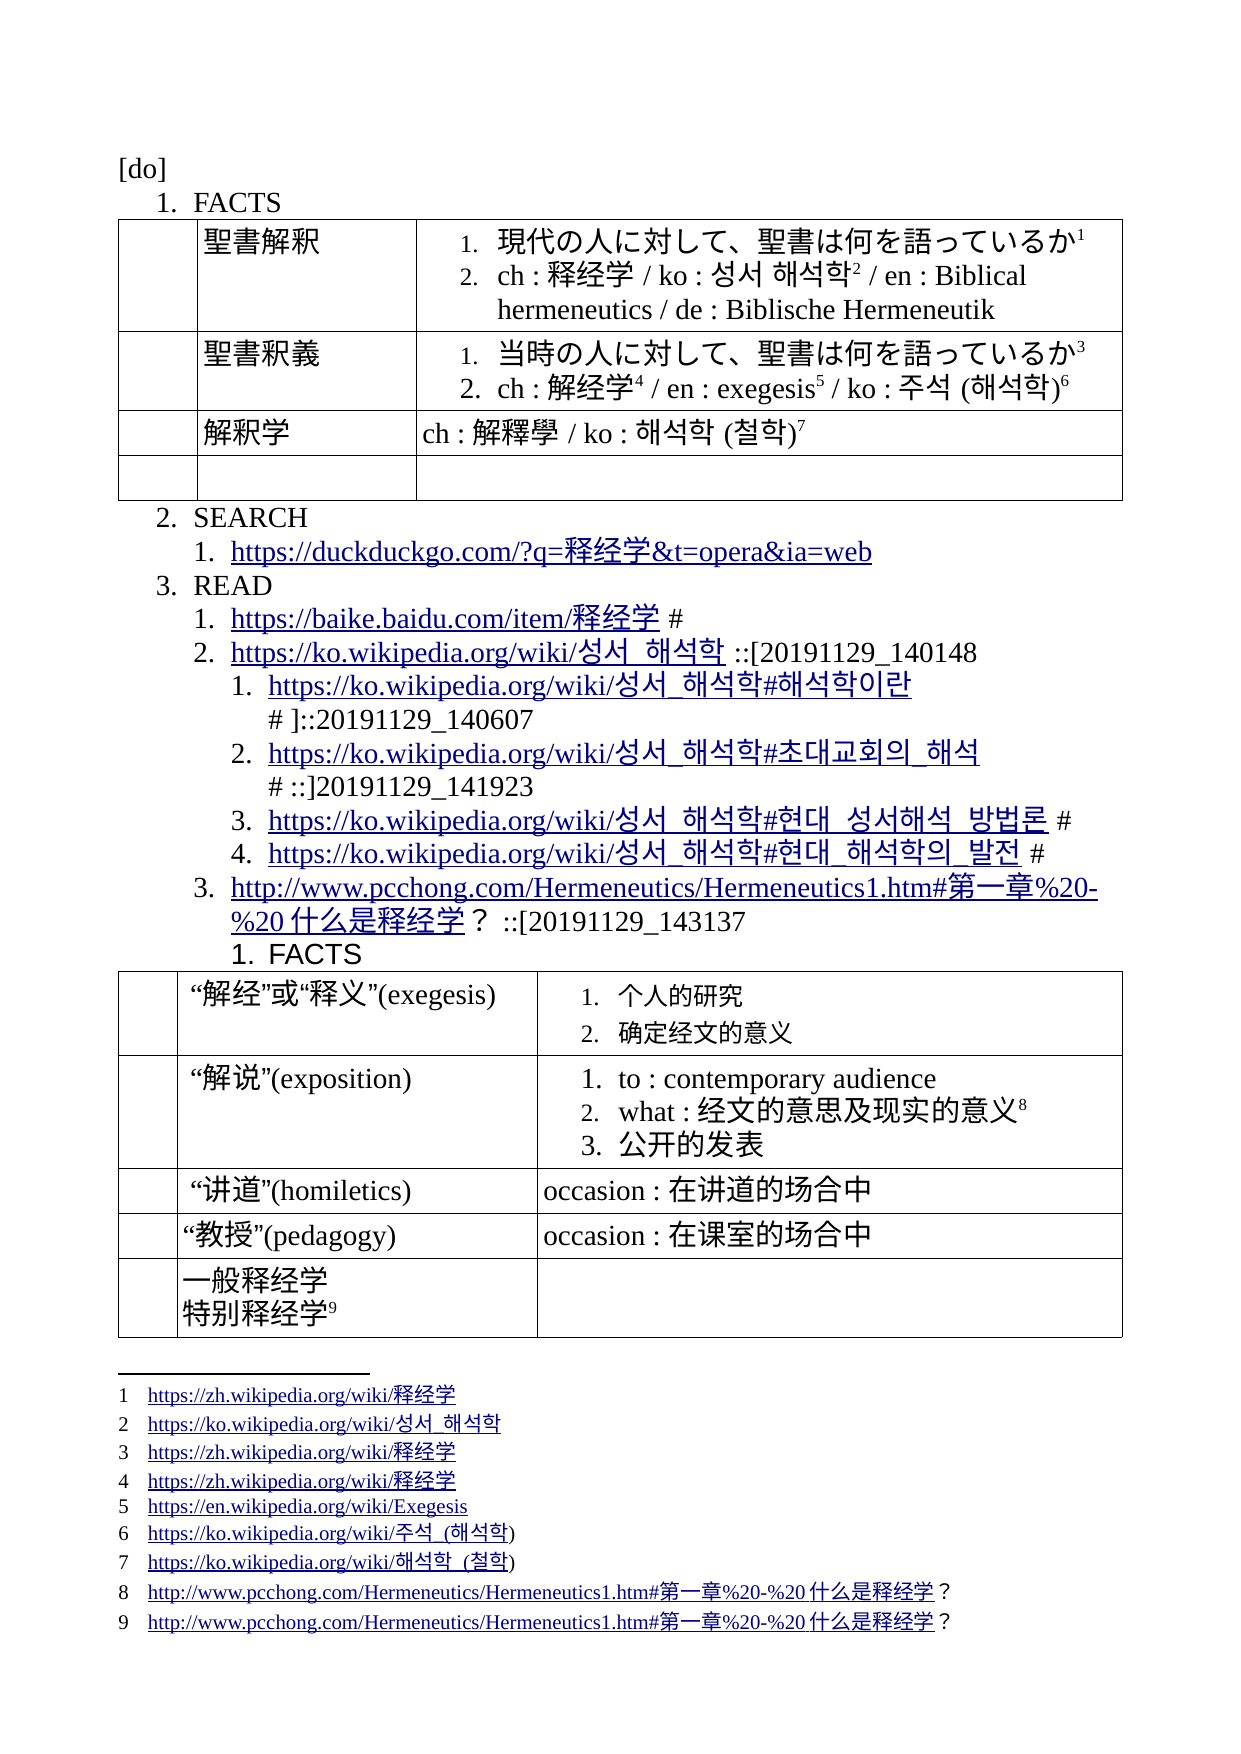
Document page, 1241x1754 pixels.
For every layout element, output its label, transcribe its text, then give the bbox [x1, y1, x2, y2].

list https://duckduckgo.com/?q=释经学&t=opera&ia=web [193, 534, 1122, 568]
table_header [119, 972, 177, 1055]
table_cell [119, 332, 197, 410]
list https://ko.wikipedia.org/wiki/성서_해석학#현대_해석학의_발전 # [231, 836, 1122, 870]
table_cell “解说”(exposition) [178, 1056, 537, 1167]
table_cell ch : 解釋學 / ko : 해석학 (철학) [417, 411, 1122, 455]
list https://baike.baidu.com/item/释经学 # [193, 601, 1122, 635]
table_header 聖書解釈 [198, 220, 416, 331]
list FACTS [231, 937, 1122, 971]
table_cell [119, 1214, 177, 1258]
table_cell occasion : 在讲道的场合中 [538, 1169, 1122, 1213]
table_cell 聖書釈義 [198, 332, 416, 410]
table_cell [119, 1169, 177, 1213]
list https://ko.wikipedia.org/wiki/성서_해석학#현대_성서해석_방법론 # [231, 803, 1122, 836]
list https://ko.wikipedia.org/wiki/성서_해석학#해석학이란 # ]::20191129_140607 [231, 668, 1122, 736]
list READ [156, 568, 1122, 601]
list https://ko.wikipedia.org/wiki/성서_해석학#초대교회의_해석 # ::]20191129_141923 [231, 736, 1122, 803]
table_cell occasion : 在课室的场合中 [538, 1214, 1122, 1258]
table_cell “讲道”(homiletics) [178, 1169, 537, 1213]
table_cell 当時の人に対して、聖書は何を語っているか ch : 解经学 / en : exegesis / ko : 주석 (해석학) [417, 332, 1122, 410]
table_cell to : contemporary audience what : 经文的意思及现实的意义 公开的发表 [538, 1056, 1122, 1167]
table_cell [119, 456, 197, 500]
table_cell 一般释经学 特别释经学 [178, 1259, 537, 1337]
table_cell [119, 1259, 177, 1337]
table_cell 解釈学 [198, 411, 416, 455]
list https://ko.wikipedia.org/wiki/성서_해석학 ::[20191129_140148 [193, 635, 1122, 668]
table_cell [119, 411, 197, 455]
table_cell [119, 1056, 177, 1167]
table_cell [538, 1259, 1122, 1337]
table_cell [198, 456, 416, 500]
list SEARCH [156, 501, 1122, 534]
table_cell “教授”(pedagogy) [178, 1214, 537, 1258]
text [do] [118, 152, 1122, 185]
table_header 現代の人に対して、聖書は何を語っているか ch : 释经学 / ko : 성서 해석학 / en : Biblical hermeneutics / de : Biblische Hermeneutik [417, 220, 1122, 331]
table_header 个人的研究 确定经文的意义 [538, 972, 1122, 1055]
table_header [119, 220, 197, 331]
table_header “解经”或“释义”(exegesis) [178, 972, 537, 1055]
list FACTS [156, 185, 1122, 219]
table_cell [417, 456, 1122, 500]
list http://www.pcchong.com/Hermeneutics/Hermeneutics1.htm#第一章%20-%20什么是释经学？ ::[20191129_143137 [193, 870, 1122, 937]
